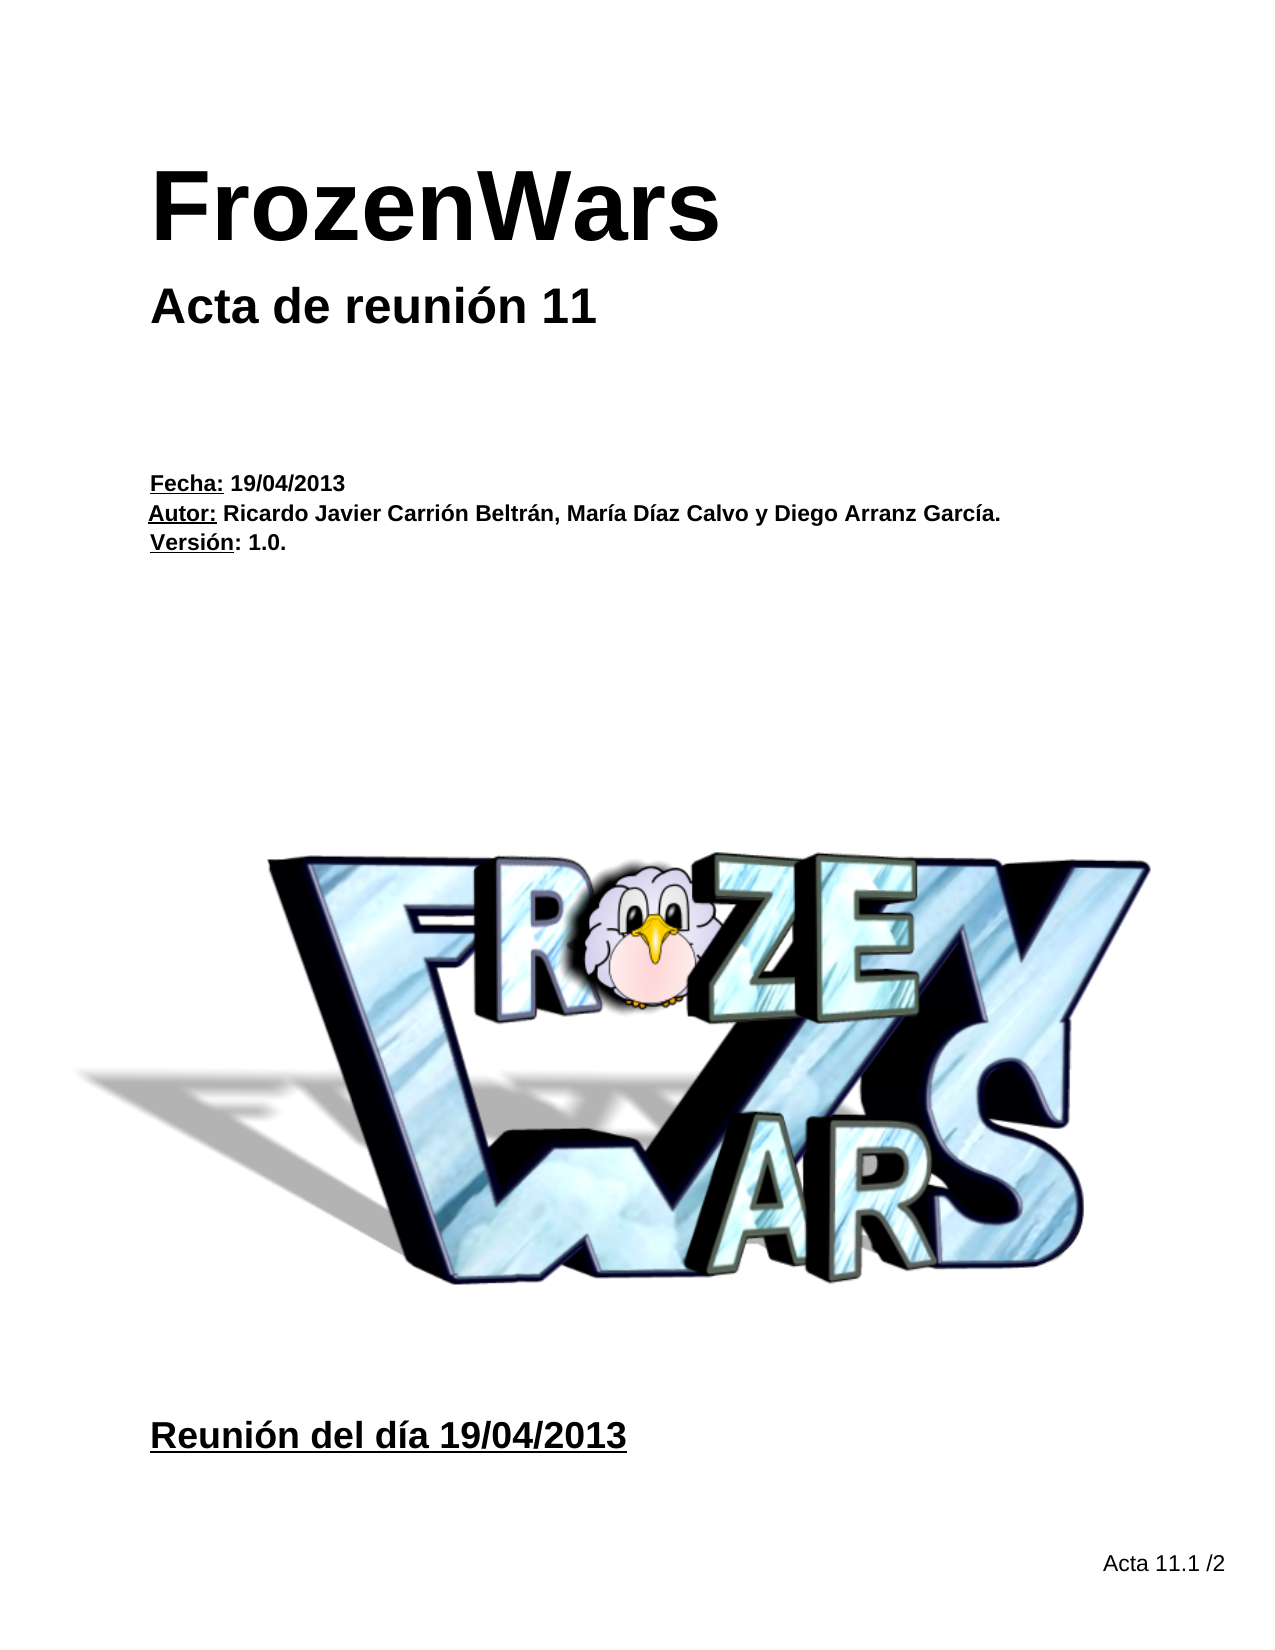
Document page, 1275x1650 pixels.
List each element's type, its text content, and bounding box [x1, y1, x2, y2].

text FrozenWars [150, 150, 1125, 262]
picture [59, 847, 1152, 1286]
text Reunión del día 19/04/2013 [150, 1414, 1125, 1456]
text Autor: Ricardo Javier Carrión Beltrán, María Díaz Calvo y Diego Arranz García. [148, 500, 1108, 526]
text Fecha: 19/04/2013 [150, 471, 1125, 497]
text Versión: 1.0. [150, 530, 1125, 555]
text Acta de reunión 11 [150, 278, 1125, 334]
